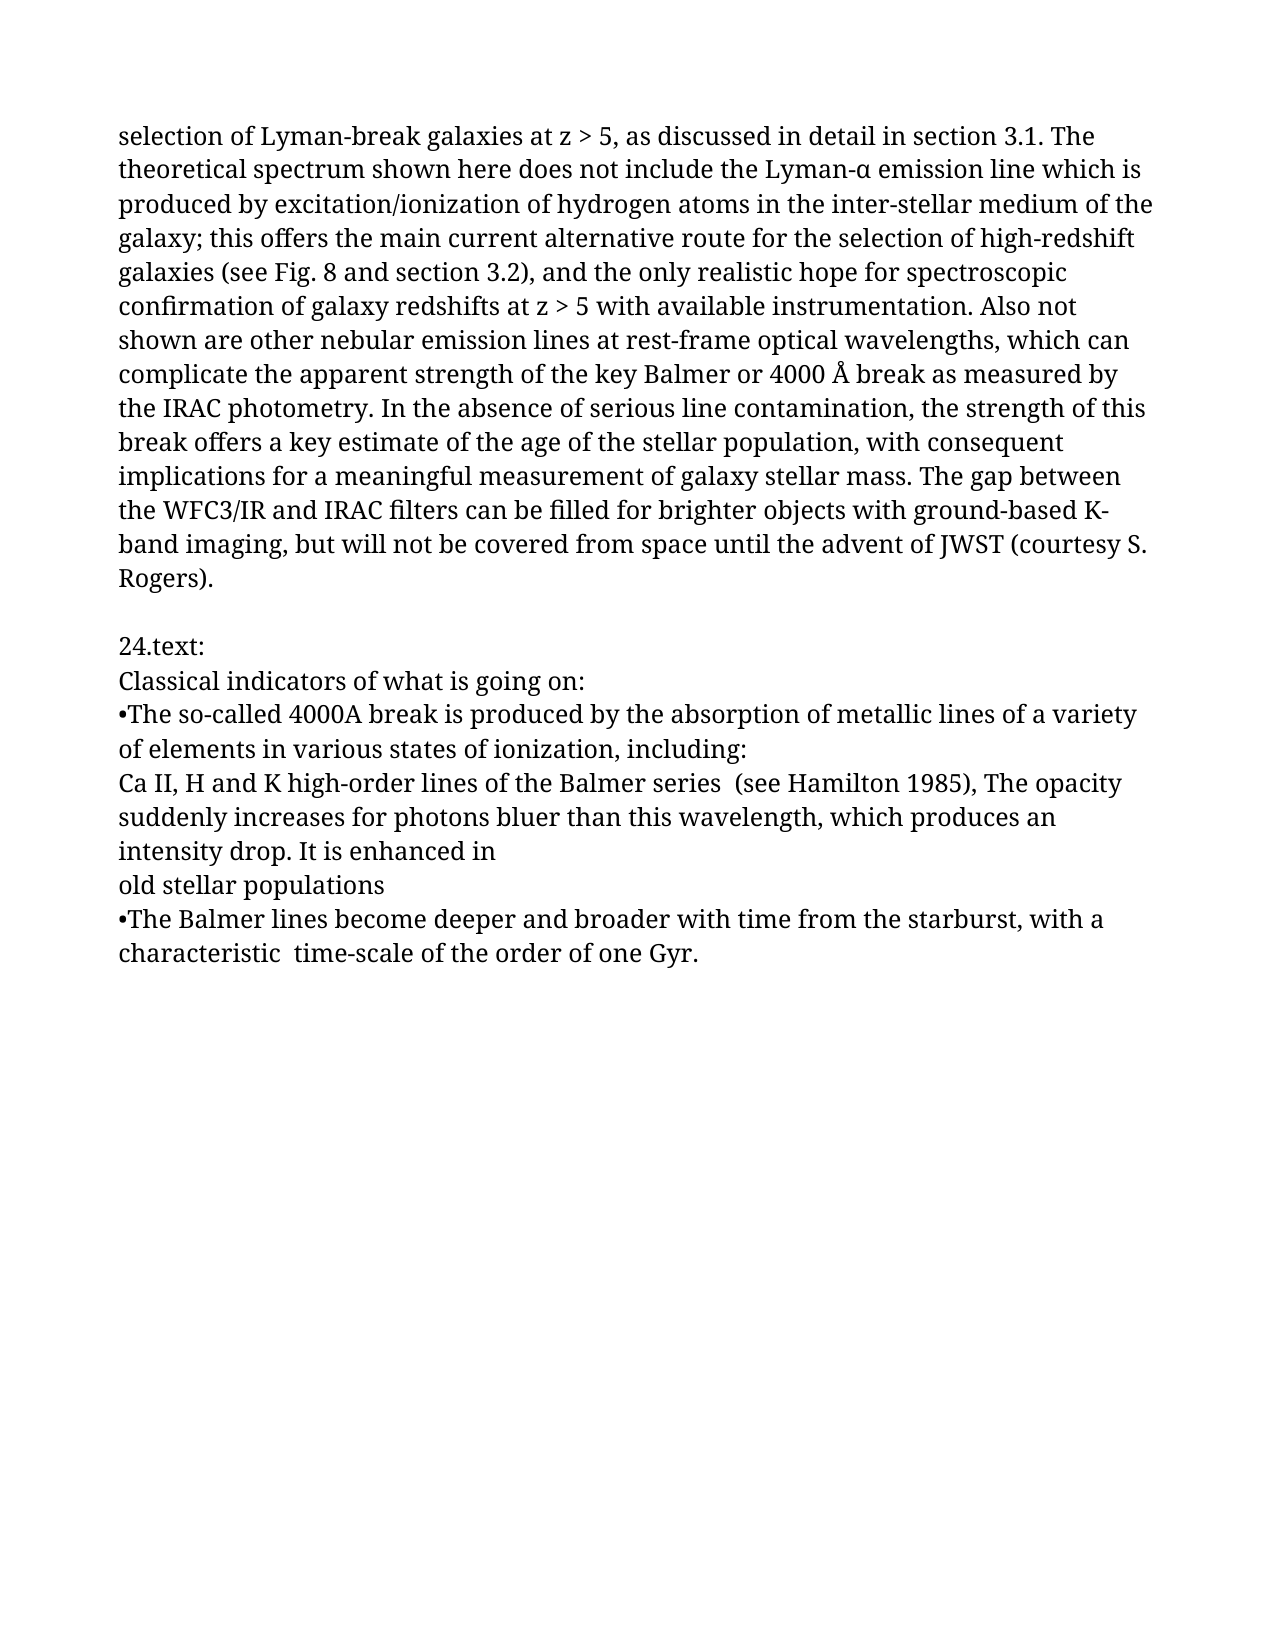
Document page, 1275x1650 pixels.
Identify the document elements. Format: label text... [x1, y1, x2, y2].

text selection of Lyman-break galaxies at z > 5, as discussed in detail in section 3.1. The theoretical spectrum shown here does not include the Lyman-α emission line which is produced by excitation/ionization of hydrogen atoms in the inter-stellar medium of the galaxy; this offers the main current alternative route for the selection of high-redshift galaxies (see Fig. 8 and section 3.2), and the only realistic hope for spectroscopic confirmation of galaxy redshifts at z > 5 with available instrumentation. Also not shown are other nebular emission lines at rest-frame optical wavelengths, which can complicate the apparent strength of the key Balmer or 4000 Å break as measured by the IRAC photometry. In the absence of serious line contamination, the strength of this break offers a key estimate of the age of the stellar population, with consequent implications for a meaningful measurement of galaxy stellar mass. The gap between the WFC3/IR and IRAC filters can be filled for brighter objects with ground-based K-band imaging, but will not be covered from space until the advent of JWST (courtesy S. Rogers). [118, 118, 1157, 595]
text Classical indicators of what is going on: [118, 663, 1157, 697]
text old stellar populations [118, 867, 1157, 902]
text •The Balmer lines become deeper and broader with time from the starburst, with a characteristic time-scale of the order of one Gyr. [118, 902, 1157, 970]
text Ca II, H and K high-order lines of the Balmer series (see Hamilton 1985), The opacity suddenly increases for photons bluer than this wavelength, which produces an intensity drop. It is enhanced in [118, 765, 1157, 867]
text 24.text: [118, 629, 1157, 663]
text •The so-called 4000A break is produced by the absorption of metallic lines of a variety of elements in various states of ionization, including: [118, 697, 1157, 765]
